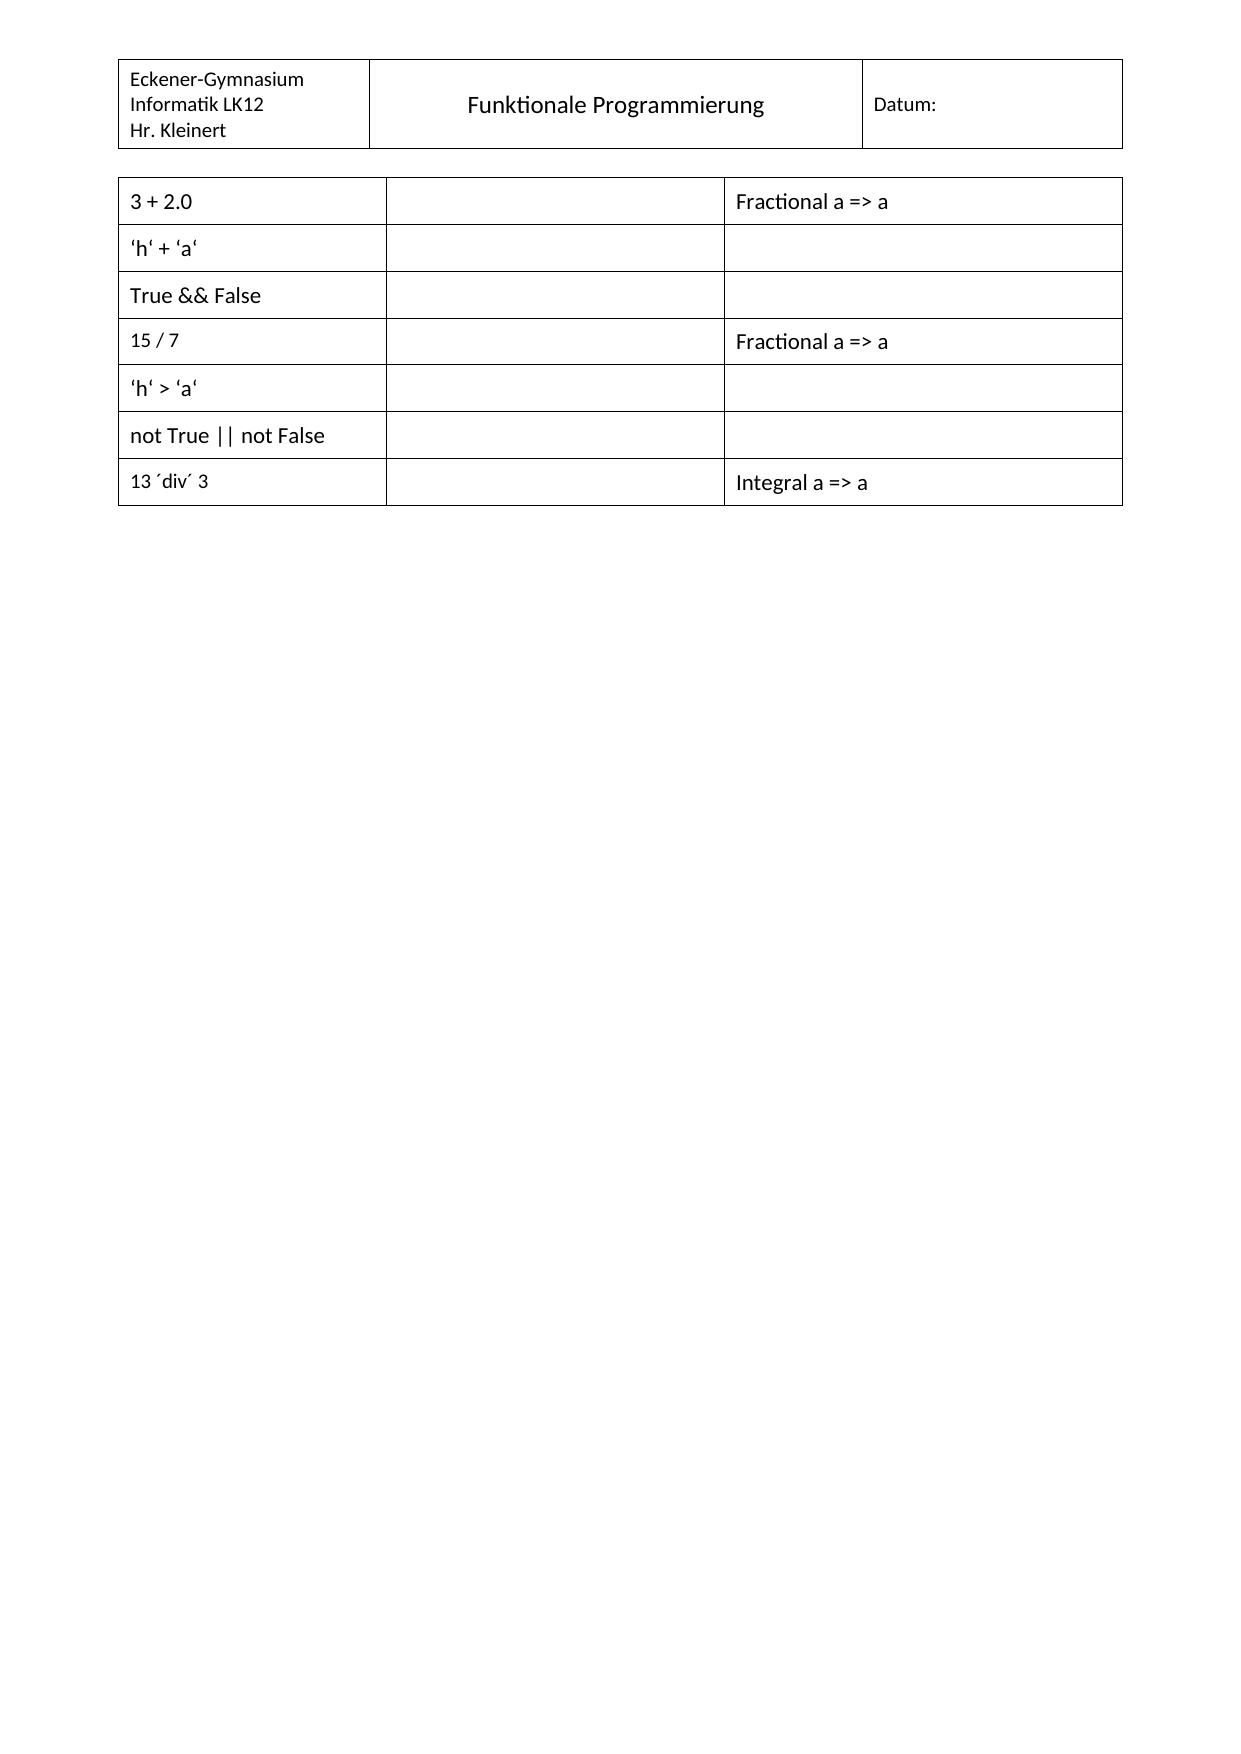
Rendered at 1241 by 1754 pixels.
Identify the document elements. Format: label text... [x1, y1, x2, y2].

table_cell 13 ´div´ 3 [119, 459, 386, 505]
table_cell 3 + 2.0 [119, 178, 386, 224]
table_cell Fractional a => a [725, 178, 1122, 224]
table_cell ‘h‘ > ‘a‘ [119, 365, 386, 411]
table_cell not True || not False [119, 412, 386, 458]
table_cell [387, 319, 724, 364]
table_cell [387, 365, 724, 411]
table_cell [387, 178, 724, 224]
table_cell [387, 412, 724, 458]
table_cell Integral a => a [725, 459, 1122, 505]
table_cell True && False [119, 272, 386, 318]
table_cell [387, 225, 724, 271]
table_cell [725, 365, 1122, 411]
table_cell [725, 225, 1122, 271]
table_cell [725, 412, 1122, 458]
table_cell [725, 272, 1122, 318]
table_cell [387, 272, 724, 318]
table_cell 15 / 7 [119, 319, 386, 364]
table_cell ‘h‘ + ‘a‘ [119, 225, 386, 271]
table_cell [387, 459, 724, 505]
table_cell Fractional a => a [725, 319, 1122, 364]
